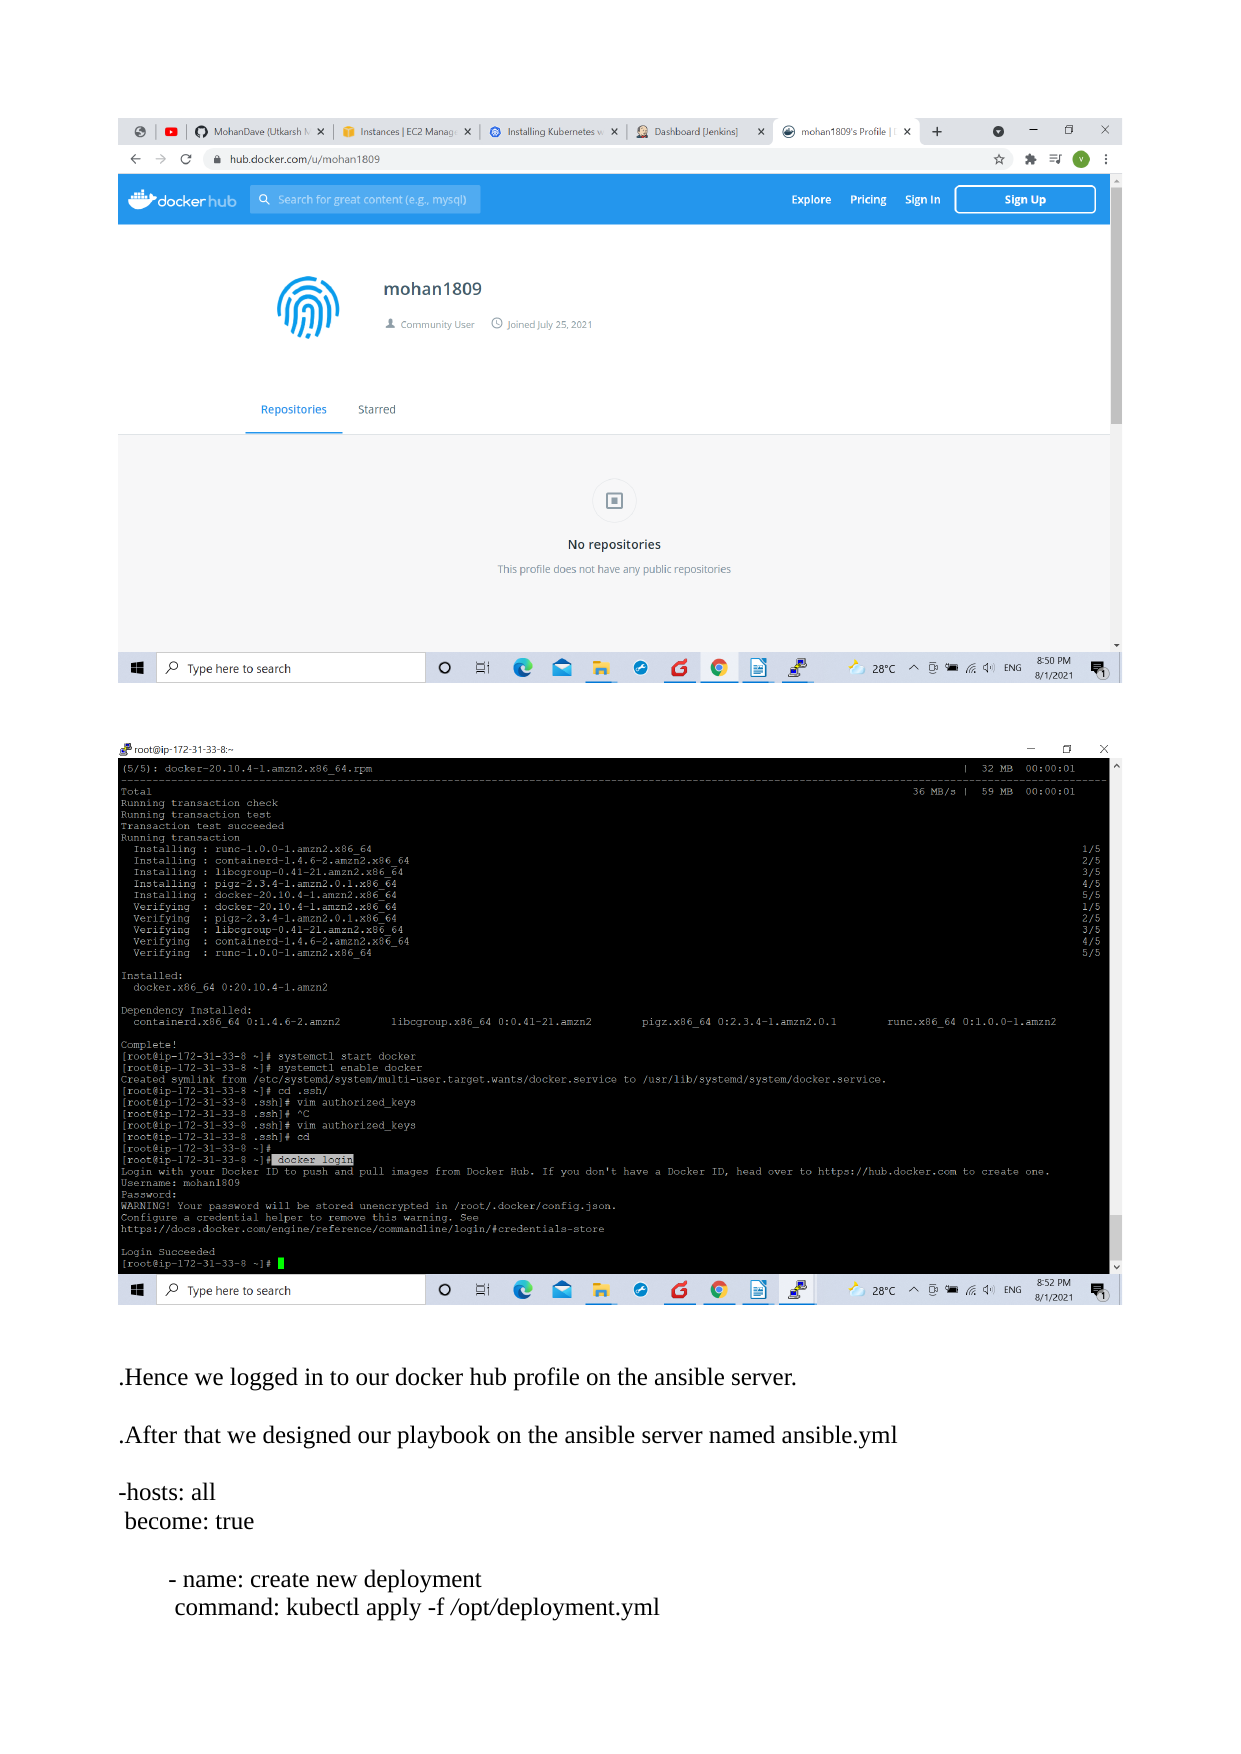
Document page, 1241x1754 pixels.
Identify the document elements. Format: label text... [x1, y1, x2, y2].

text command: kubectl apply -f /opt/deployment.yml [118, 1592, 1122, 1621]
text -hosts: all [118, 1477, 1122, 1506]
picture [118, 740, 1123, 1305]
text - name: create new deployment [118, 1564, 1122, 1592]
text become: true [118, 1506, 1122, 1535]
text .Hence we logged in to our docker hub profile on the ansible server. [118, 1362, 1122, 1391]
picture [118, 118, 1123, 683]
text .After that we designed our playbook on the ansible server named ansible.yml [118, 1420, 1122, 1449]
